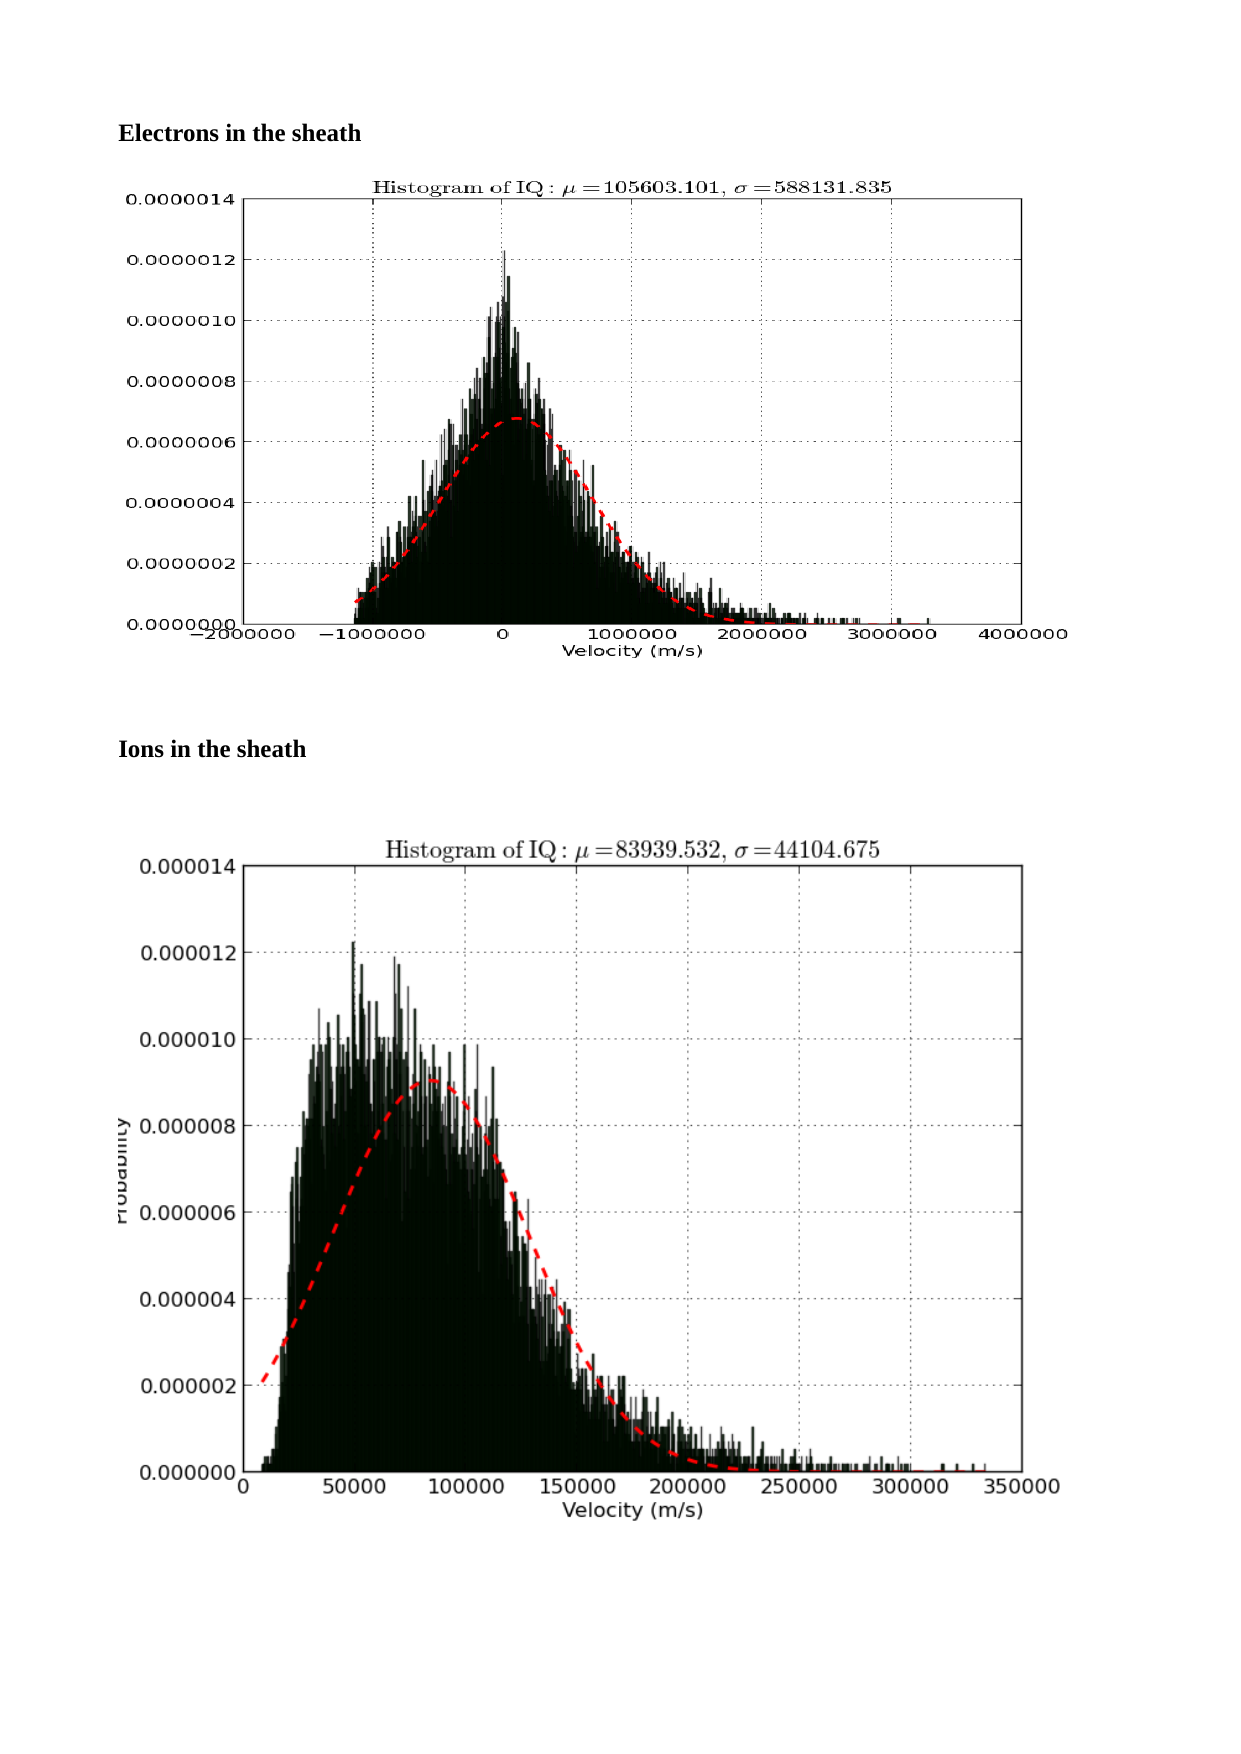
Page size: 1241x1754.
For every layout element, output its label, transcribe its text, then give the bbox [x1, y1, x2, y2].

text Ions in the sheath [118, 734, 1122, 762]
picture [118, 146, 1123, 677]
text Electrons in the sheath [118, 118, 1122, 146]
picture [118, 791, 1123, 1548]
